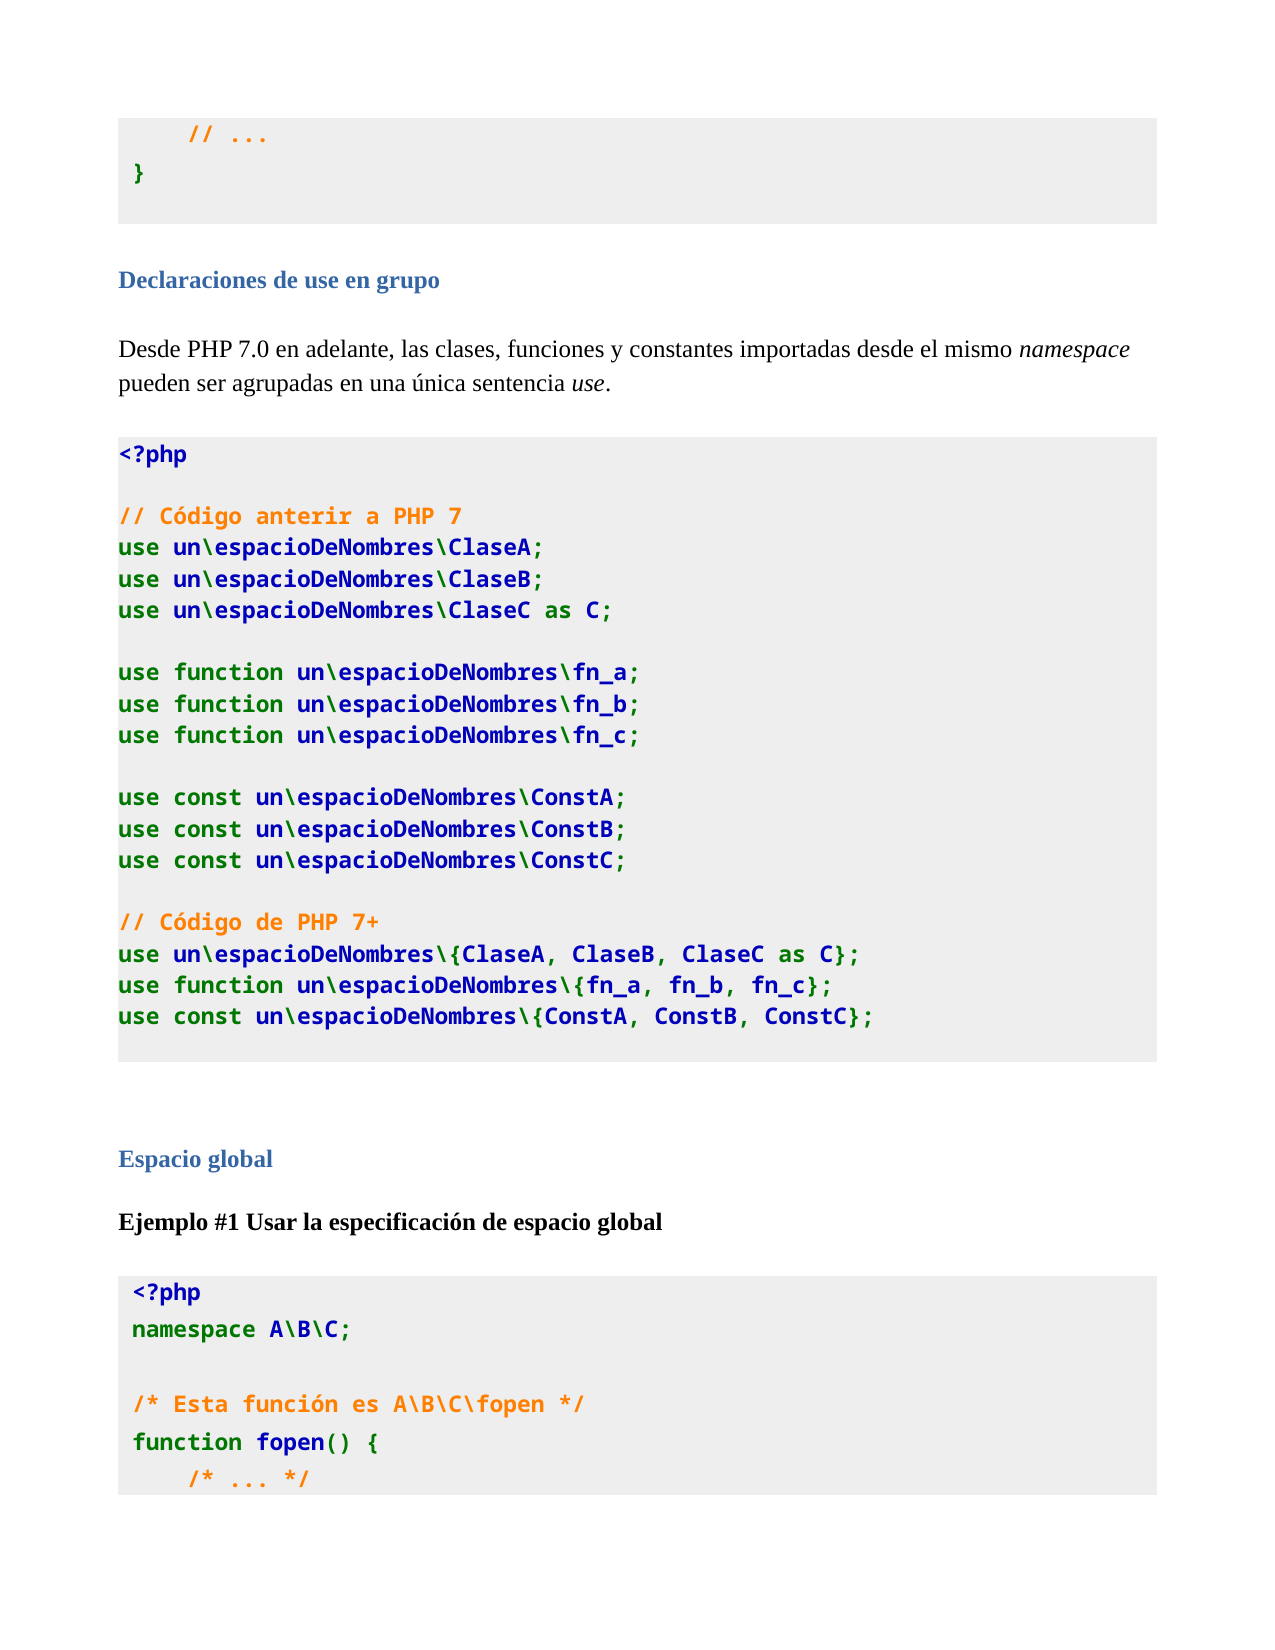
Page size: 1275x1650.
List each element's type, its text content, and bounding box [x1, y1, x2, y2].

text // ... } [118, 118, 1157, 187]
text <?php // Código anterir a PHP 7 use un\espacioDeNombres\ClaseA; use un\espacioDeNombres\ClaseB; use un\espacioDeNombres\ClaseC as C; use function un\espacioDeNombres\fn_a; use function un\espacioDeNombres\fn_b; use function un\espacioDeNombres\fn_c; use const un\espacioDeNombres\ConstA; use const un\espacioDeNombres\ConstB; use const un\espacioDeNombres\ConstC; // Código de PHP 7+ use un\espacioDeNombres\{ClaseA, ClaseB, ClaseC as C}; use function un\espacioDeNombres\{fn_a, fn_b, fn_c}; use const un\espacioDeNombres\{ConstA, ConstB, ConstC}; [118, 437, 1157, 1031]
text Desde PHP 7.0 en adelante, las clases, funciones y constantes importadas desde el mismo namespace pueden ser agrupadas en una única sentencia use. [118, 334, 1157, 397]
text Ejemplo #1 Usar la especificación de espacio global [118, 1207, 1157, 1236]
subtitle Espacio global [118, 1144, 1157, 1172]
text <?php namespace A\B\C; /* Esta función es A\B\C\fopen */ function fopen() { /* ... */ [118, 1276, 1157, 1495]
text Declaraciones de use en grupo [118, 265, 1157, 294]
